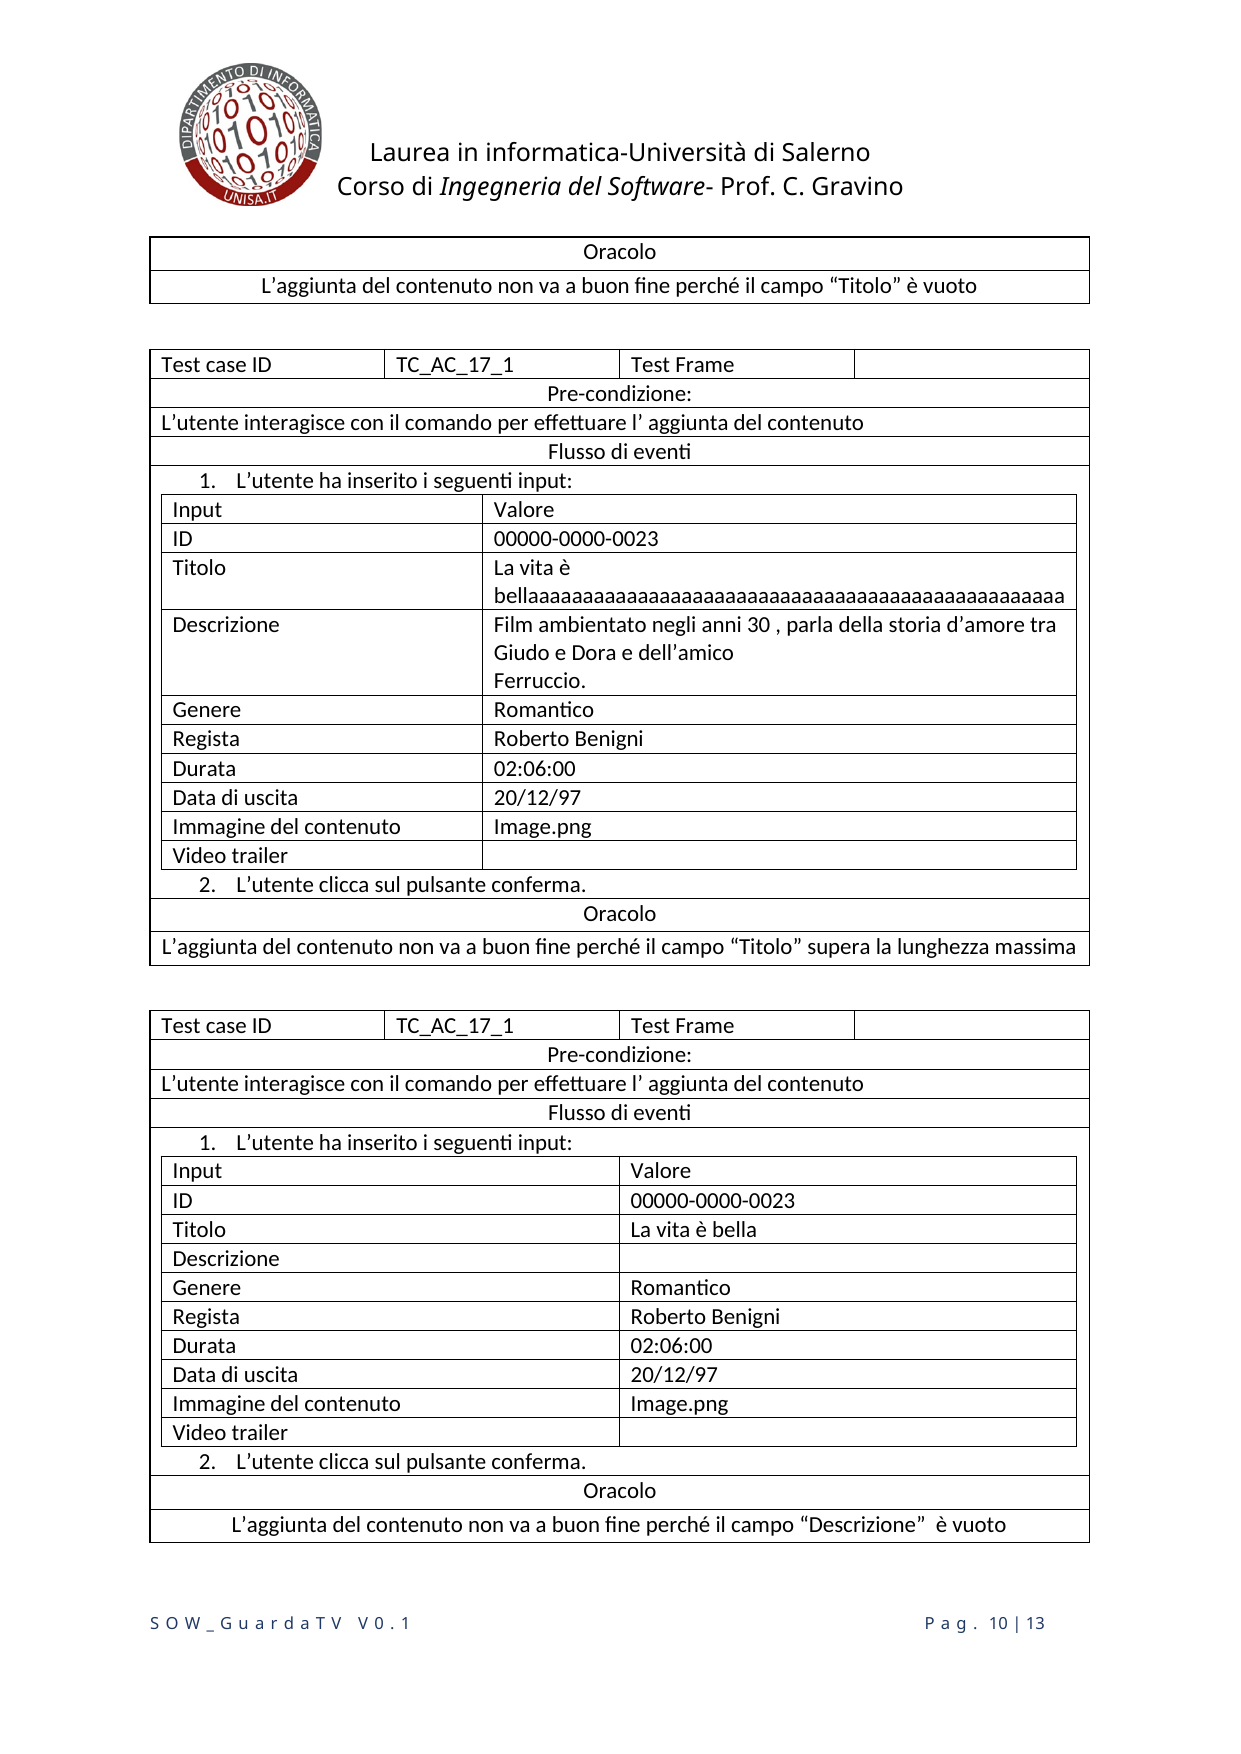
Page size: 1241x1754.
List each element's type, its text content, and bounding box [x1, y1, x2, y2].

table_cell Pre-condizione: [151, 1040, 1089, 1068]
table_cell Film ambientato negli anni 30 , parla della storia d’amore tra Giudo e Dora e dell’amico Ferruccio. [483, 610, 1076, 694]
table_cell Genere [162, 696, 482, 723]
table_cell Video trailer [162, 1418, 619, 1446]
table_header Valore [483, 495, 1076, 523]
table_cell Image.png [483, 812, 1076, 840]
table_cell Immagine del contenuto [162, 1389, 619, 1417]
table_header Test case ID [151, 1011, 384, 1039]
table_cell Oracolo [151, 899, 1089, 931]
table_cell Pre-condizione: [151, 379, 1089, 407]
table_cell Romantico [620, 1273, 1076, 1301]
table_cell Data di uscita [162, 783, 482, 811]
table_header [855, 350, 1089, 378]
table_cell L’aggiunta del contenuto non va a buon fine perché il campo “Descrizione” è vuoto [151, 1510, 1089, 1542]
table_cell 02:06:00 [483, 754, 1076, 782]
table_header Test Frame [620, 350, 854, 378]
table_header [855, 1011, 1089, 1039]
table_cell L’utente interagisce con il comando per effettuare l’ aggiunta del contenuto [151, 1070, 1089, 1097]
table_cell L’utente ha inserito i seguenti input: L’utente clicca sul pulsante conferma. [151, 466, 1089, 898]
table_cell Image.png [620, 1389, 1076, 1417]
table_cell Descrizione [162, 610, 482, 694]
table_header Valore [620, 1157, 1076, 1185]
table_cell Immagine del contenuto [162, 812, 482, 840]
table_header Input [162, 1157, 619, 1185]
table_cell 00000-0000-0023 [620, 1186, 1076, 1214]
table_cell ID [162, 524, 482, 552]
table_cell Durata [162, 754, 482, 782]
table_header Test case ID [151, 350, 384, 378]
table_header TC_AC_17_1 [385, 1011, 619, 1039]
table_cell 00000-0000-0023 [483, 524, 1076, 552]
table_cell Genere [162, 1273, 619, 1301]
table_cell 20/12/97 [620, 1360, 1076, 1388]
table_cell L’aggiunta del contenuto non va a buon fine perché il campo “Titolo” è vuoto [151, 271, 1089, 303]
table_cell Romantico [483, 696, 1076, 723]
table_cell La vita è bellaaaaaaaaaaaaaaaaaaaaaaaaaaaaaaaaaaaaaaaaaaaaaaaaa [483, 553, 1076, 609]
table_cell [620, 1418, 1076, 1446]
table_cell Roberto Benigni [483, 725, 1076, 753]
table_header TC_AC_17_1 [385, 350, 619, 378]
table_cell L’utente ha inserito i seguenti input: L’utente clicca sul pulsante conferma. [151, 1128, 1089, 1475]
table_cell Titolo [162, 553, 482, 609]
table_cell Data di uscita [162, 1360, 619, 1388]
table_cell La vita è bella [620, 1215, 1076, 1243]
table_cell Regista [162, 725, 482, 753]
table_cell Roberto Benigni [620, 1302, 1076, 1330]
table_header Test Frame [620, 1011, 854, 1039]
table_cell Descrizione [162, 1244, 619, 1272]
table_cell Durata [162, 1331, 619, 1359]
table_cell ID [162, 1186, 619, 1214]
table_cell 20/12/97 [483, 783, 1076, 811]
table_cell 02:06:00 [620, 1331, 1076, 1359]
table_cell [620, 1244, 1076, 1272]
table_cell L’utente interagisce con il comando per effettuare l’ aggiunta del contenuto [151, 408, 1089, 436]
table_cell Titolo [162, 1215, 619, 1243]
table_cell L’aggiunta del contenuto non va a buon fine perché il campo “Titolo” supera la lunghezza massima [151, 932, 1089, 964]
table_cell Oracolo [151, 238, 1089, 270]
table_header Input [162, 495, 482, 523]
table_cell Flusso di eventi [151, 437, 1089, 465]
table_cell Flusso di eventi [151, 1099, 1089, 1127]
table_cell [483, 841, 1076, 869]
table_cell Oracolo [151, 1476, 1089, 1509]
table_cell Regista [162, 1302, 619, 1330]
table_cell Video trailer [162, 841, 482, 869]
